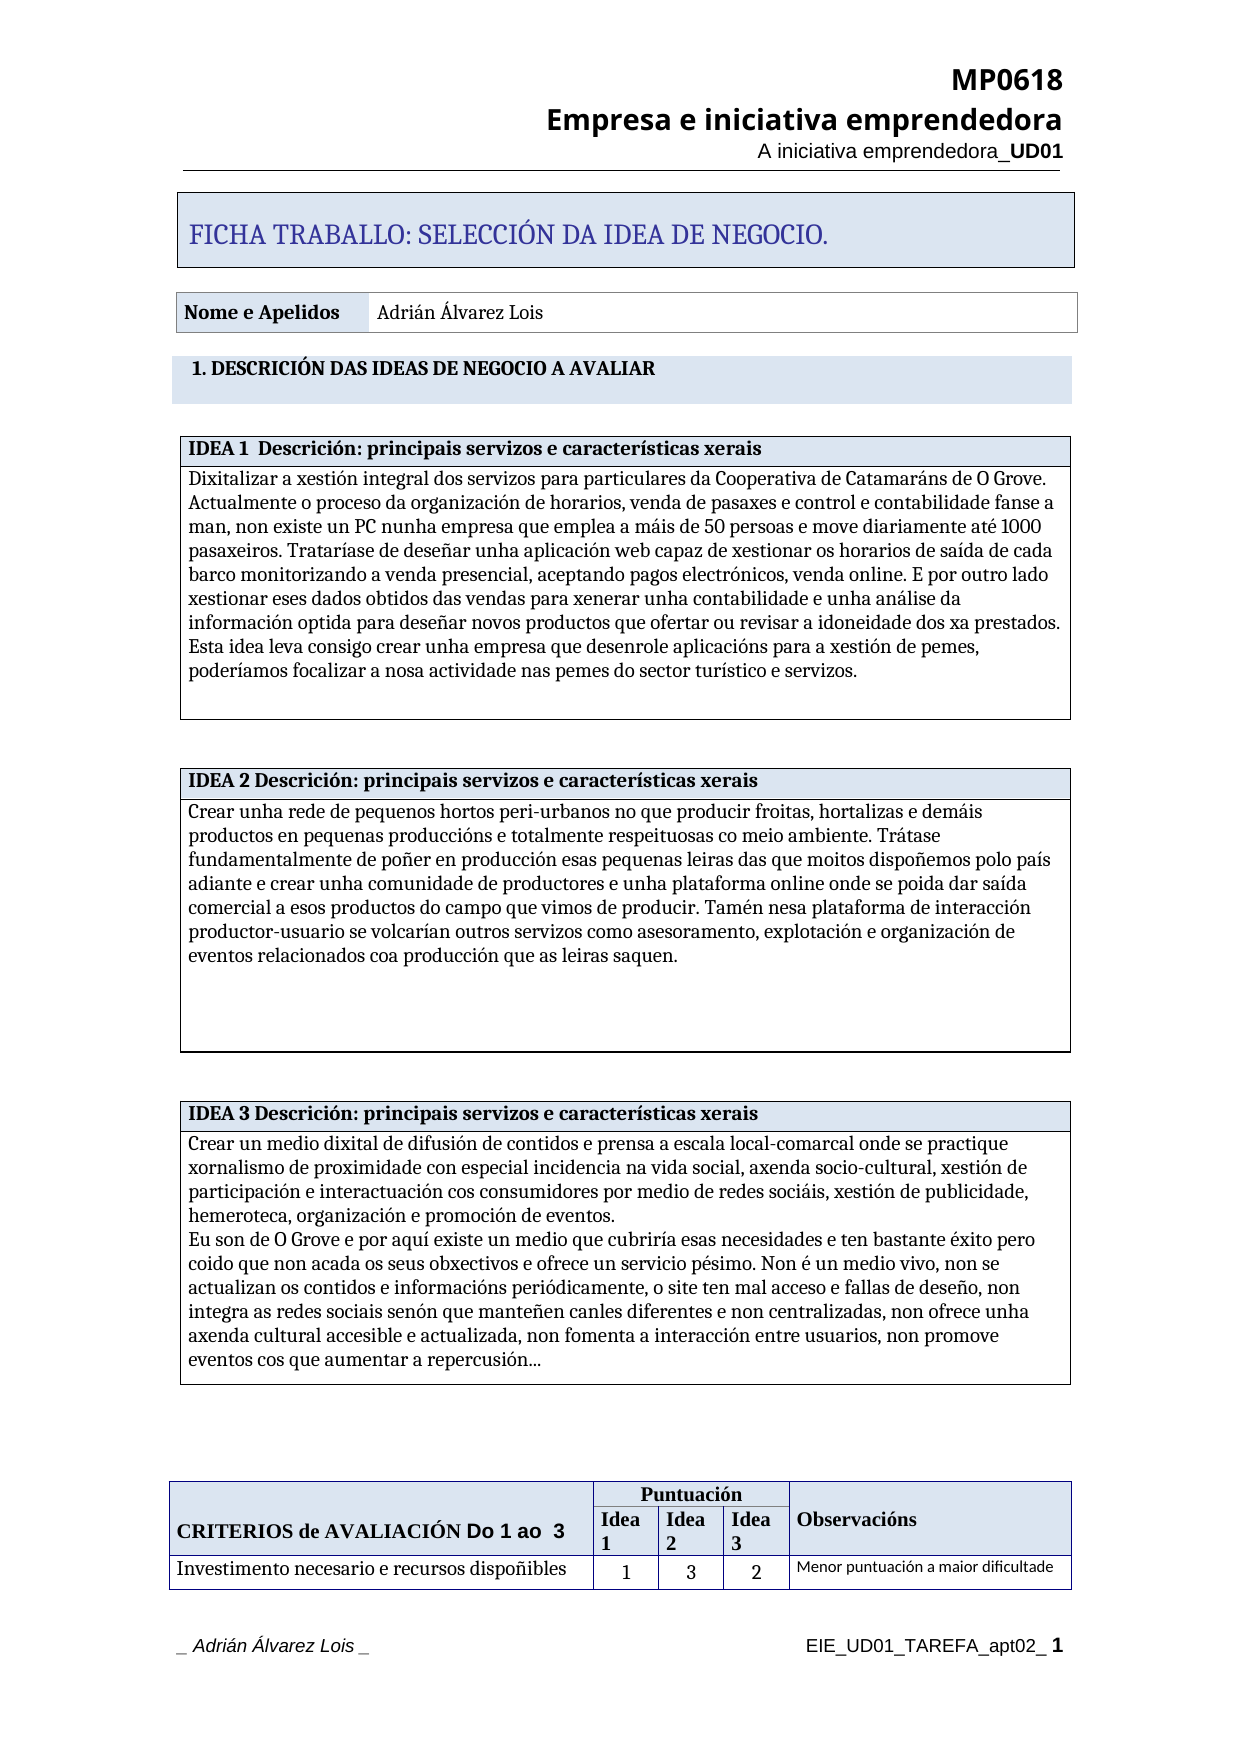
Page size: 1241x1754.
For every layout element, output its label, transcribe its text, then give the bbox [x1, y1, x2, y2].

table_cell Dixitalizar a xestión integral dos servizos para particulares da Cooperativa de Catamaráns de O Grove. Actualmente o proceso da organización de horarios, venda de pasaxes e control e contabilidade fanse a man, non existe un PC nunha empresa que emplea a máis de 50 persoas e move diariamente até 1000 pasaxeiros. Trataríase de deseñar unha aplicación web capaz de xestionar os horarios de saída de cada barco monitorizando a venda presencial, aceptando pagos electrónicos, venda online. E por outro lado xestionar eses dados obtidos das vendas para xenerar unha contabilidade e unha análise da información optida para deseñar novos productos que ofertar ou revisar a idoneidade dos xa prestados. Esta idea leva consigo crear unha empresa que desenrole aplicacións para a xestión de pemes, poderíamos focalizar a nosa actividade nas pemes do sector turístico e servizos. [181, 467, 1070, 719]
table_header IDEA 3 Descrición: principais servizos e características xerais [181, 1102, 1070, 1131]
table_header 1. DESCRICIÓN DAS IDEAS DE NEGOCIO A AVALIAR [172, 356, 1072, 404]
table_header IDEA 1 Descrición: principais servizos e características xerais [181, 437, 1070, 466]
table_cell Idea 1 [594, 1507, 658, 1555]
table_cell Investimento necesario e recursos dispoñibles [170, 1556, 593, 1588]
table_header Puntuación [594, 1482, 789, 1506]
table_cell Menor puntuación a maior dificultade [790, 1556, 1071, 1588]
table_header Adrián Álvarez Lois [370, 293, 1077, 332]
table_cell Crear unha rede de pequenos hortos peri-urbanos no que producir froitas, hortalizas e demáis productos en pequenas produccións e totalmente respeituosas co meio ambiente. Trátase fundamentalmente de poñer en producción esas pequenas leiras das que moitos dispoñemos polo país adiante e crear unha comunidade de productores e unha plataforma online onde se poida dar saída comercial a esos productos do campo que vimos de producir. Tamén nesa plataforma de interacción productor-usuario se volcarían outros servizos como asesoramento, explotación e organización de eventos relacionados coa producción que as leiras saquen. [181, 800, 1070, 1051]
table_cell Idea 3 [724, 1507, 789, 1555]
table_cell 2 [724, 1556, 789, 1588]
table_cell Crear un medio dixital de difusión de contidos e prensa a escala local-comarcal onde se practique xornalismo de proximidade con especial incidencia na vida social, axenda socio-cultural, xestión de participación e interactuación cos consumidores por medio de redes sociáis, xestión de publicidade, hemeroteca, organización e promoción de eventos. Eu son de O Grove e por aquí existe un medio que cubriría esas necesidades e ten bastante éxito pero coido que non acada os seus obxectivos e ofrece un servicio pésimo. Non é un medio vivo, non se actualizan os contidos e informacións periódicamente, o site ten mal acceso e fallas de deseño, non integra as redes sociais senón que manteñen canles diferentes e non centralizadas, non ofrece unha axenda cultural accesible e actualizada, non fomenta a interacción entre usuarios, non promove eventos cos que aumentar a repercusión... [181, 1132, 1070, 1384]
table_cell Idea 2 [659, 1507, 723, 1555]
table_header CRITERIOS de AVALIACIÓN Do 1 ao 3 [170, 1482, 593, 1555]
table_cell 3 [659, 1556, 723, 1588]
table_header FICHA TRABALLO: SELECCIÓN DA IDEA DE NEGOCIO. [178, 193, 1074, 267]
table_header IDEA 2 Descrición: principais servizos e características xerais [181, 769, 1070, 798]
table_header Observacións [790, 1482, 1071, 1555]
table_header Nome e Apelidos [177, 293, 369, 332]
table_cell 1 [594, 1556, 658, 1588]
